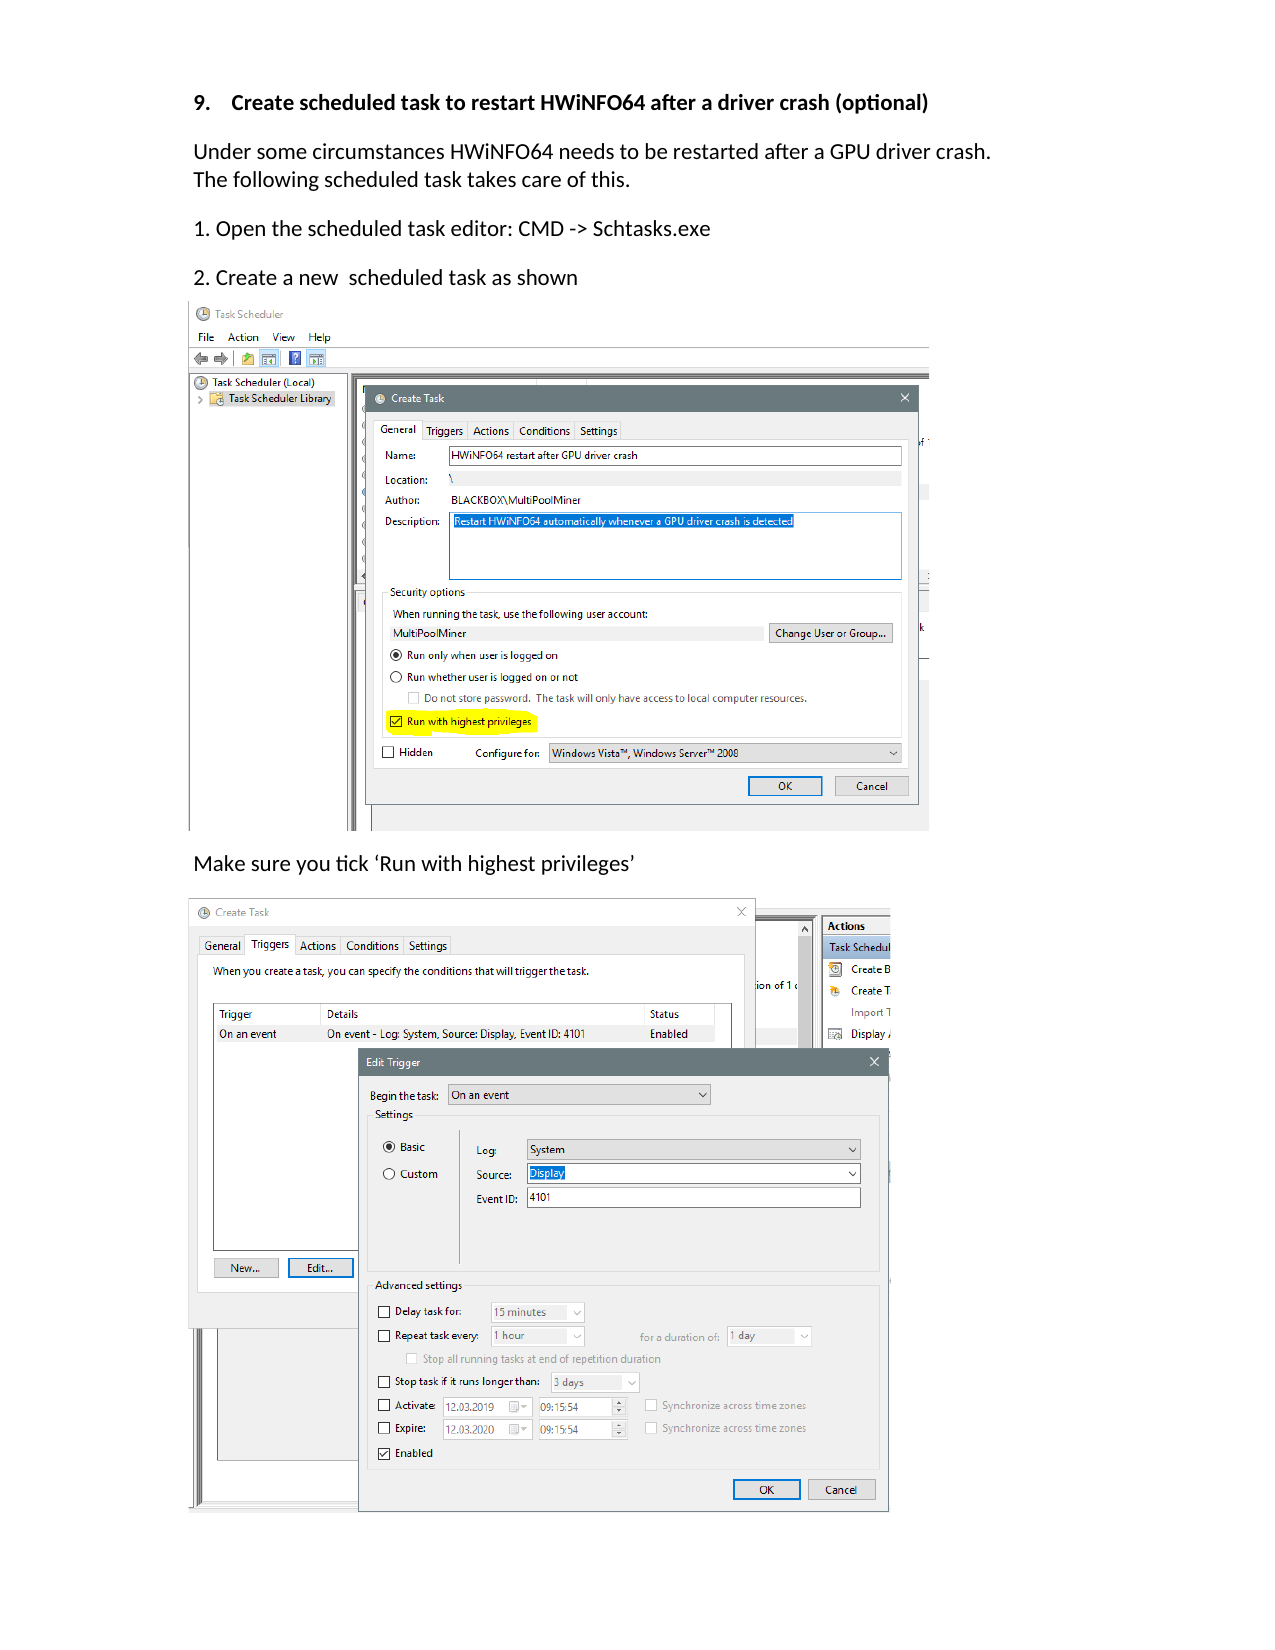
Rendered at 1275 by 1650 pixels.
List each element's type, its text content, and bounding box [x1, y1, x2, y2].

text Under some circumstances HWiNFO64 needs to be restarted after a GPU driver crash. The following scheduled task takes care of this. [156, 137, 1157, 193]
picture [188, 898, 891, 1513]
text 9. Create scheduled task to restart HWiNFO64 after a driver crash (optional) [156, 88, 1157, 117]
text Make sure you tick ‘Run with highest privileges’ [156, 849, 1157, 877]
text 2. Create a new scheduled task as shown [156, 263, 1157, 291]
text 1. Open the scheduled task editor: CMD -> Schtasks.exe [156, 214, 1157, 242]
picture [188, 301, 930, 831]
